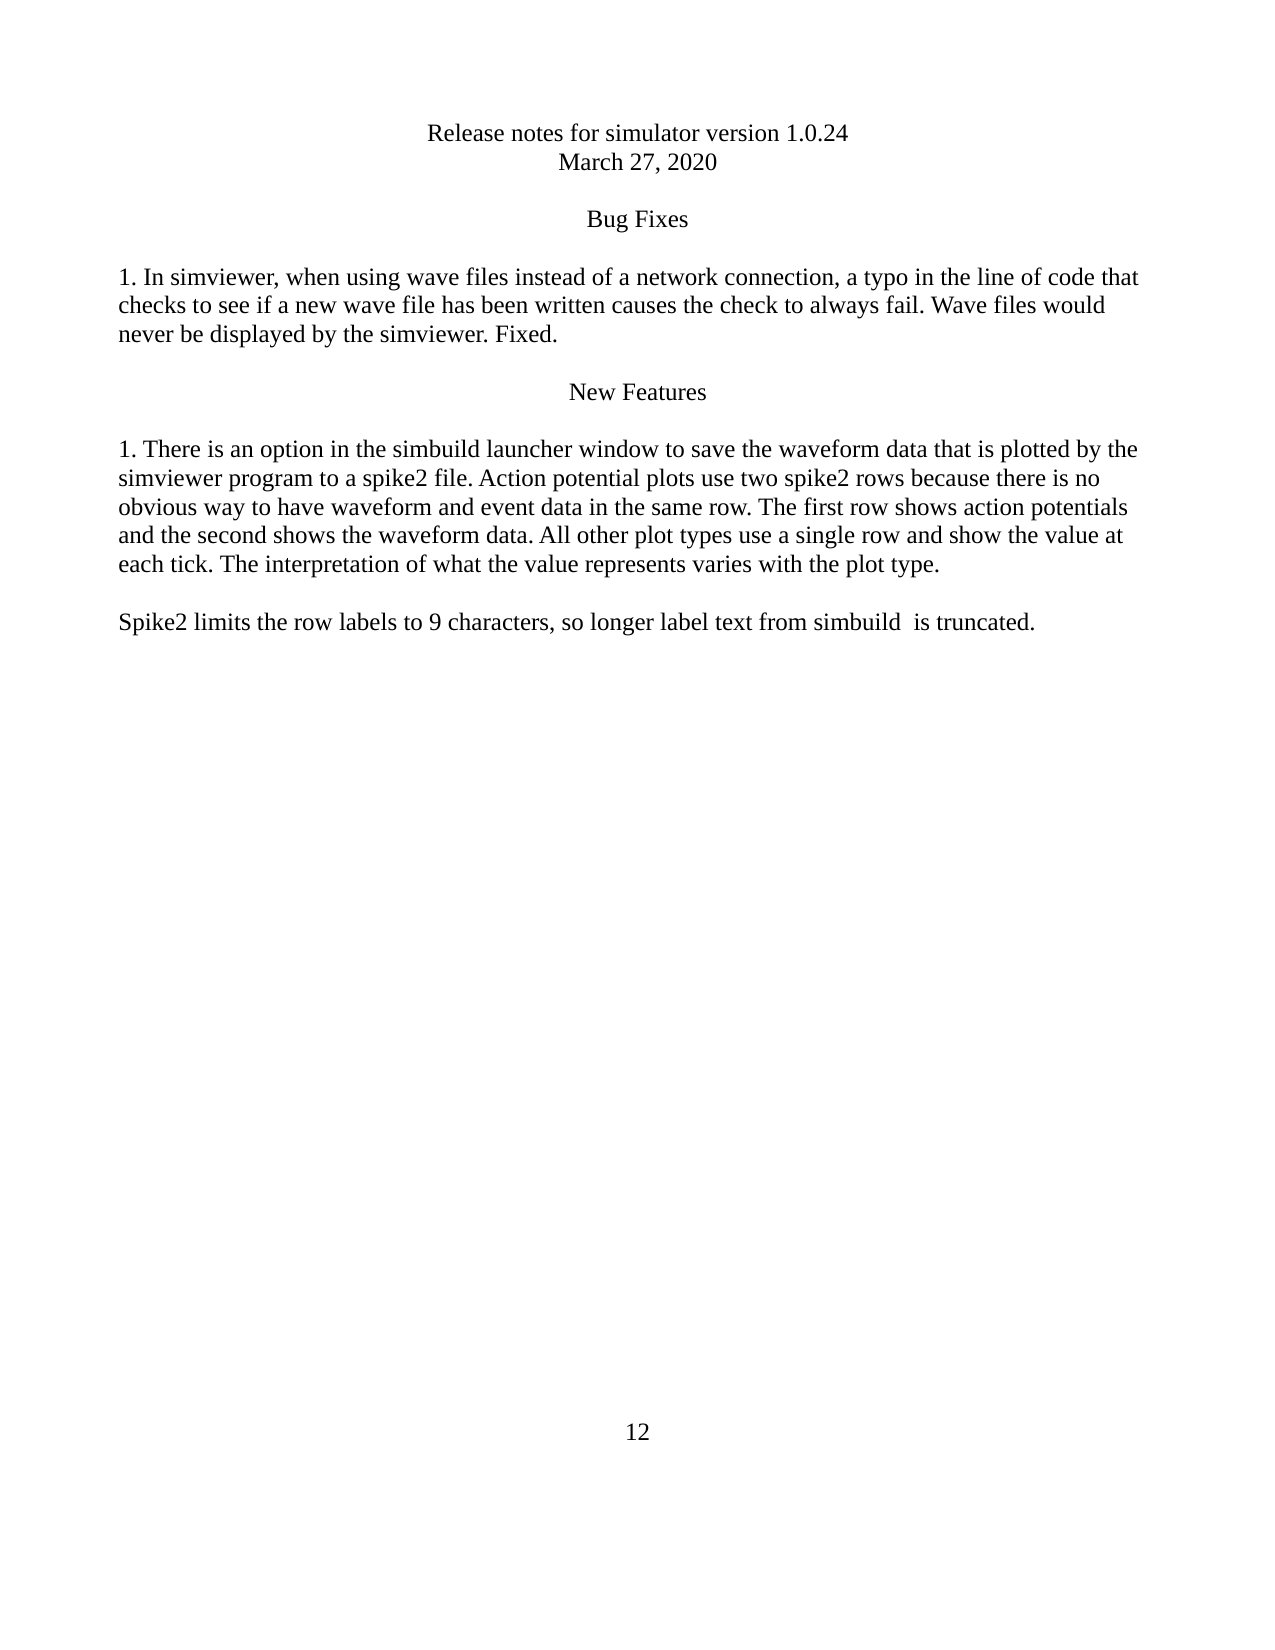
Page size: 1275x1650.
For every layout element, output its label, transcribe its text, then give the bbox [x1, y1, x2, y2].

text Release notes for simulator version 1.0.24 [118, 118, 1157, 147]
text New Features [118, 377, 1157, 406]
text Spike2 limits the row labels to 9 characters, so longer label text from simbuild is truncated. [118, 607, 1157, 636]
text 1. In simviewer, when using wave files instead of a network connection, a typo in the line of code that checks to see if a new wave file has been written causes the check to always fail. Wave files would never be displayed by the simviewer. Fixed. [118, 262, 1157, 348]
text Bug Fixes [118, 204, 1157, 233]
text 1. There is an option in the simbuild launcher window to save the waveform data that is plotted by the simviewer program to a spike2 file. Action potential plots use two spike2 rows because there is no obvious way to have waveform and event data in the same row. The first row shows action potentials and the second shows the waveform data. All other plot types use a single row and show the value at each tick. The interpretation of what the value represents varies with the plot type. [118, 434, 1157, 578]
text March 27, 2020 [118, 147, 1157, 176]
